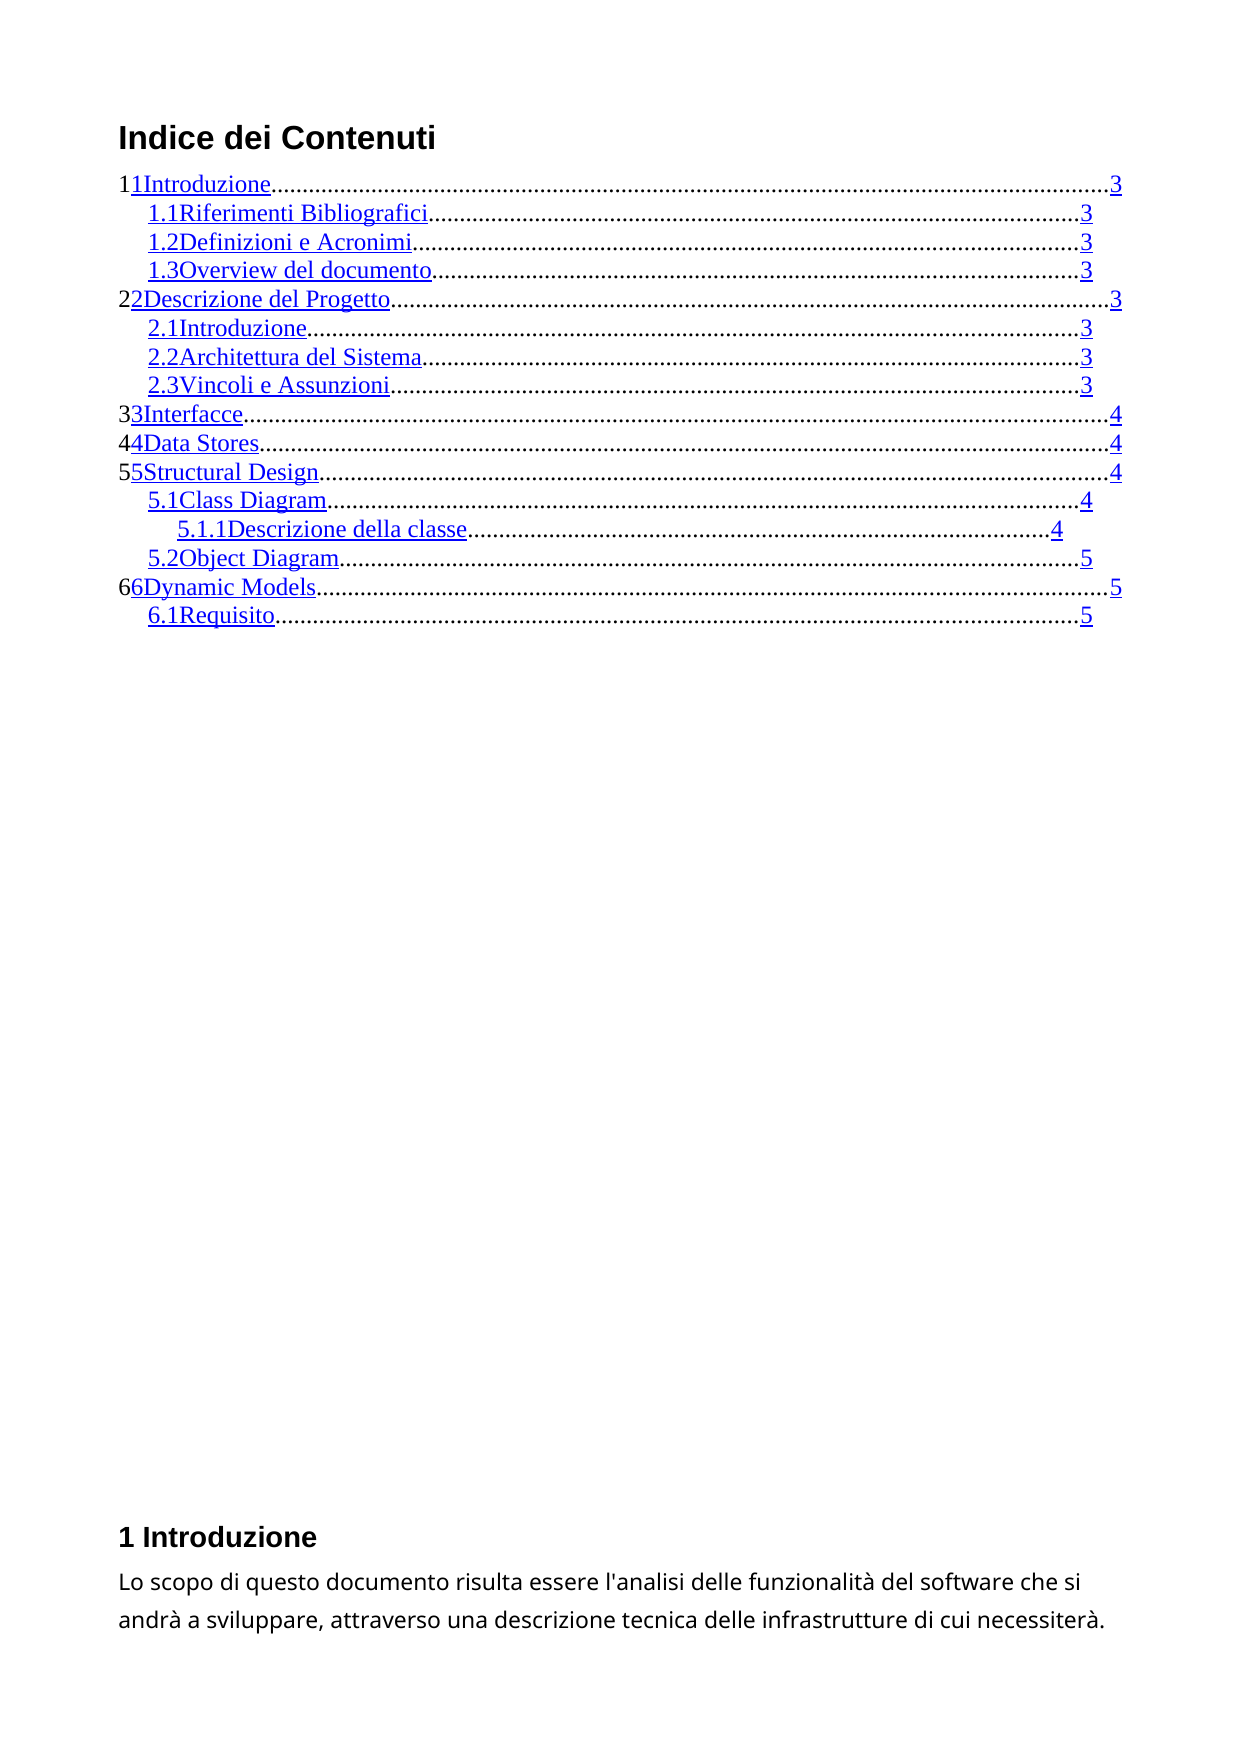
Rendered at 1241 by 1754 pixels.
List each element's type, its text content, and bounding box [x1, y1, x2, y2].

text 11Introduzione 3 [118, 169, 1122, 198]
text 66Dynamic Models 5 [118, 572, 1122, 600]
text 5.2Object Diagram 5 [148, 543, 1122, 572]
text 1.1Riferimenti Bibliografici 3 [148, 198, 1122, 227]
text 1 Introduzione [118, 1520, 1122, 1554]
text 5.1Class Diagram 4 [148, 485, 1122, 514]
text 5.1.1Descrizione della classe 4 [177, 514, 1122, 543]
text 22Descrizione del Progetto 3 [118, 284, 1122, 313]
text Lo scopo di questo documento risulta essere l'analisi delle funzionalità del software che si andrà a sviluppare, attraverso una descrizione tecnica delle infrastrutture di cui necessiterà. [118, 1566, 1122, 1635]
text 55Structural Design 4 [118, 457, 1122, 485]
text 6.1Requisito 5 [148, 600, 1122, 629]
text 1.3Overview del documento 3 [148, 255, 1122, 284]
text 2.1Introduzione 3 [148, 313, 1122, 342]
text 2.3Vincoli e Assunzioni 3 [148, 370, 1122, 399]
text Indice dei Contenuti [118, 118, 1122, 157]
text 44Data Stores 4 [118, 428, 1122, 457]
text 2.2Architettura del Sistema 3 [148, 342, 1122, 370]
text 33Interfacce 4 [118, 399, 1122, 428]
text 1.2Definizioni e Acronimi 3 [148, 227, 1122, 255]
